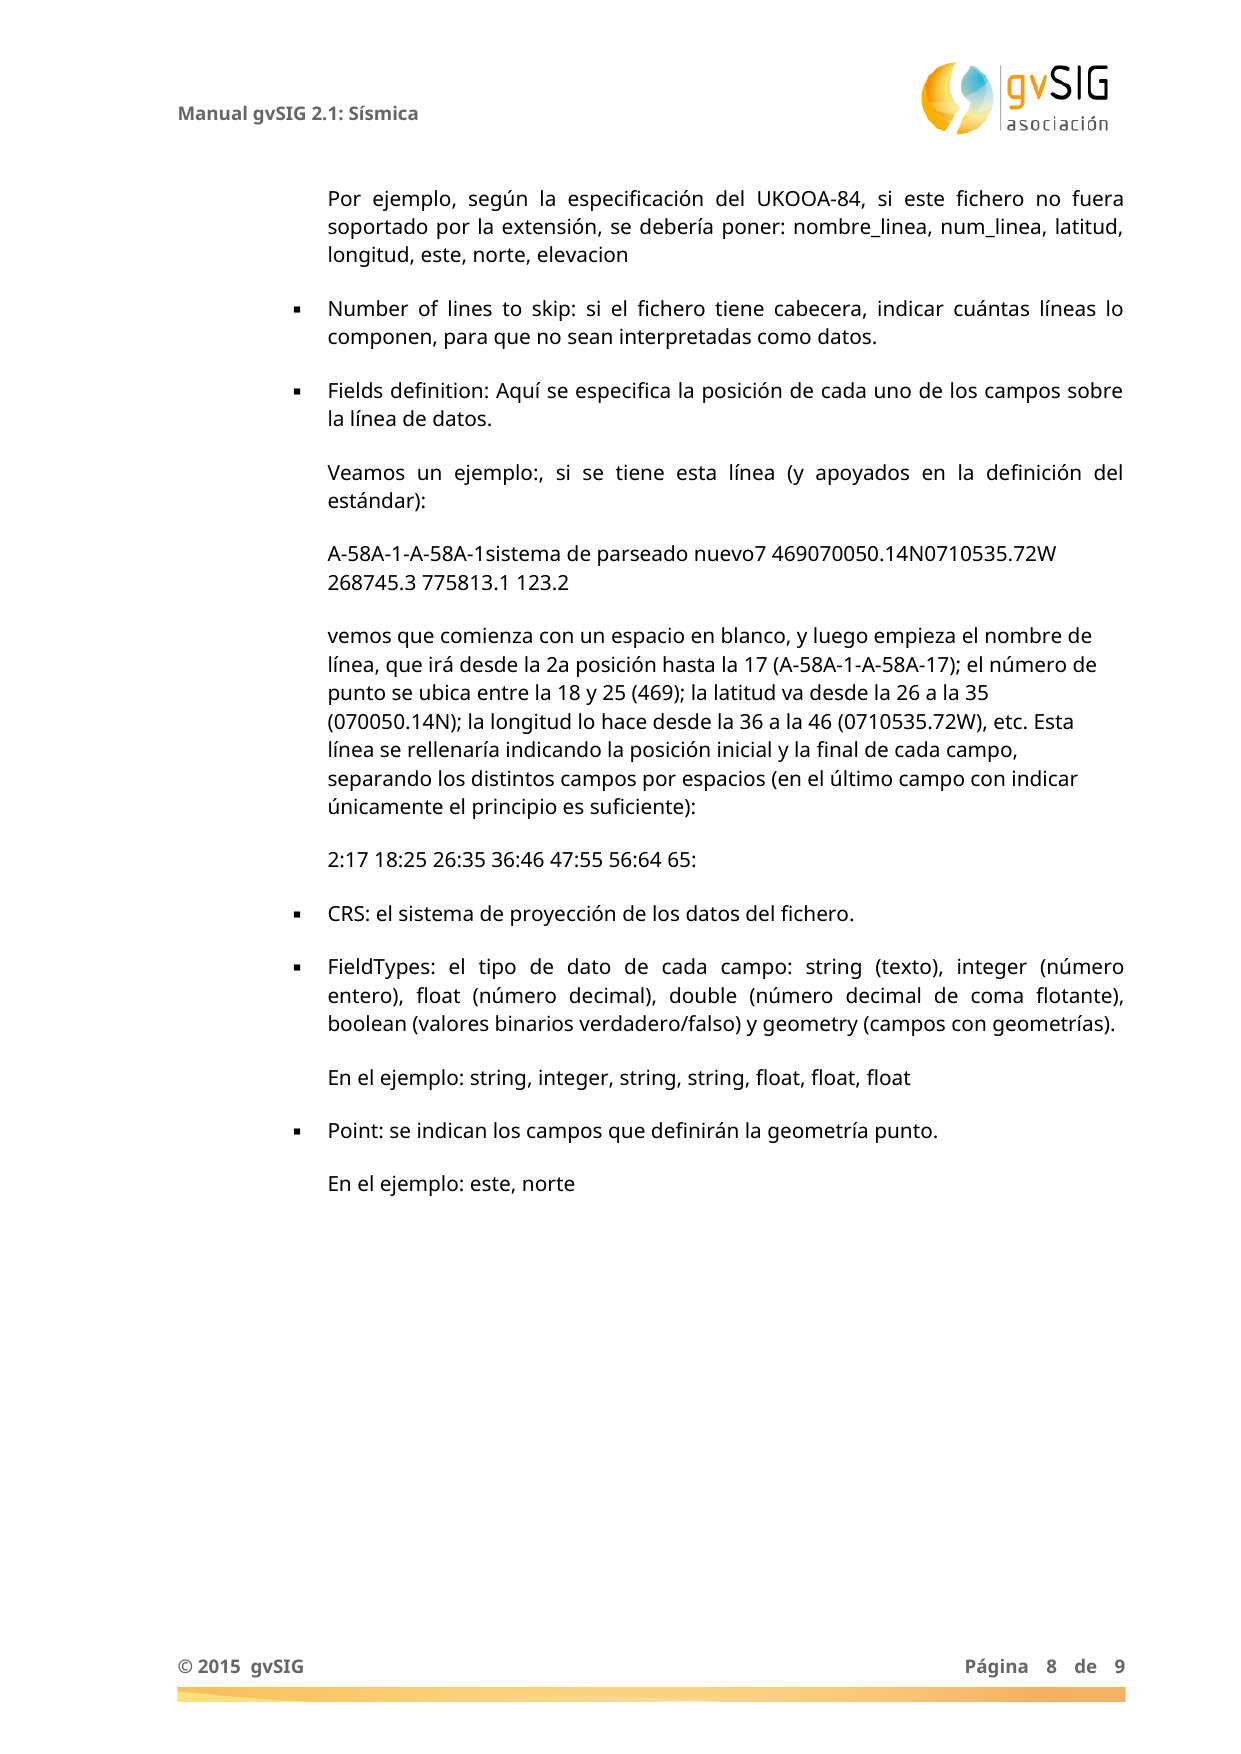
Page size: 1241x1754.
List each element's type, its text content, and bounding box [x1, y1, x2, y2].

list En el ejemplo: string, integer, string, string, float, float, float [290, 1063, 1125, 1091]
list Fields definition: Aquí se especifica la posición de cada uno de los campos sobre la línea de datos. [290, 376, 1125, 433]
picture [902, 47, 1122, 148]
list Por ejemplo, según la especificación del UKOOA-84, si este fichero no fuera soportado por la extensión, se debería poner: nombre_linea, num_linea, latitud, longitud, este, norte, elevacion [290, 184, 1125, 269]
list FieldTypes: el tipo de dato de cada campo: string (texto), integer (número entero), float (número decimal), double (número decimal de coma flotante), boolean (valores binarios verdadero/falso) y geometry (campos con geometrías). [290, 952, 1125, 1038]
list A-58A-1-A-58A-1sistema de parseado nuevo7 469070050.14N0710535.72W 268745.3 775813.1 123.2 [290, 539, 1125, 596]
list CRS: el sistema de proyección de los datos del fichero. [290, 899, 1125, 927]
list Veamos un ejemplo:, si se tiene esta línea (y apoyados en la definición del estándar): [290, 458, 1125, 514]
list vemos que comienza con un espacio en blanco, y luego empieza el nombre de línea, que irá desde la 2a posición hasta la 17 (A-58A-1-A-58A-17); el número de punto se ubica entre la 18 y 25 (469); la latitud va desde la 26 a la 35 (070050.14N); la longitud lo hace desde la 36 a la 46 (0710535.72W), etc. Esta línea se rellenaría indicando la posición inicial y la final de cada campo, separando los distintos campos por espacios (en el último campo con indicar únicamente el principio es suficiente): [290, 621, 1125, 821]
list En el ejemplo: este, norte [290, 1169, 1125, 1198]
list 2:17 18:25 26:35 36:46 47:55 56:64 65: [290, 846, 1125, 874]
list Number of lines to skip: si el fichero tiene cabecera, indicar cuántas líneas lo componen, para que no sean interpretadas como datos. [290, 294, 1125, 351]
list Point: se indican los campos que definirán la geometría punto. [290, 1116, 1125, 1144]
picture [177, 1687, 1126, 1702]
